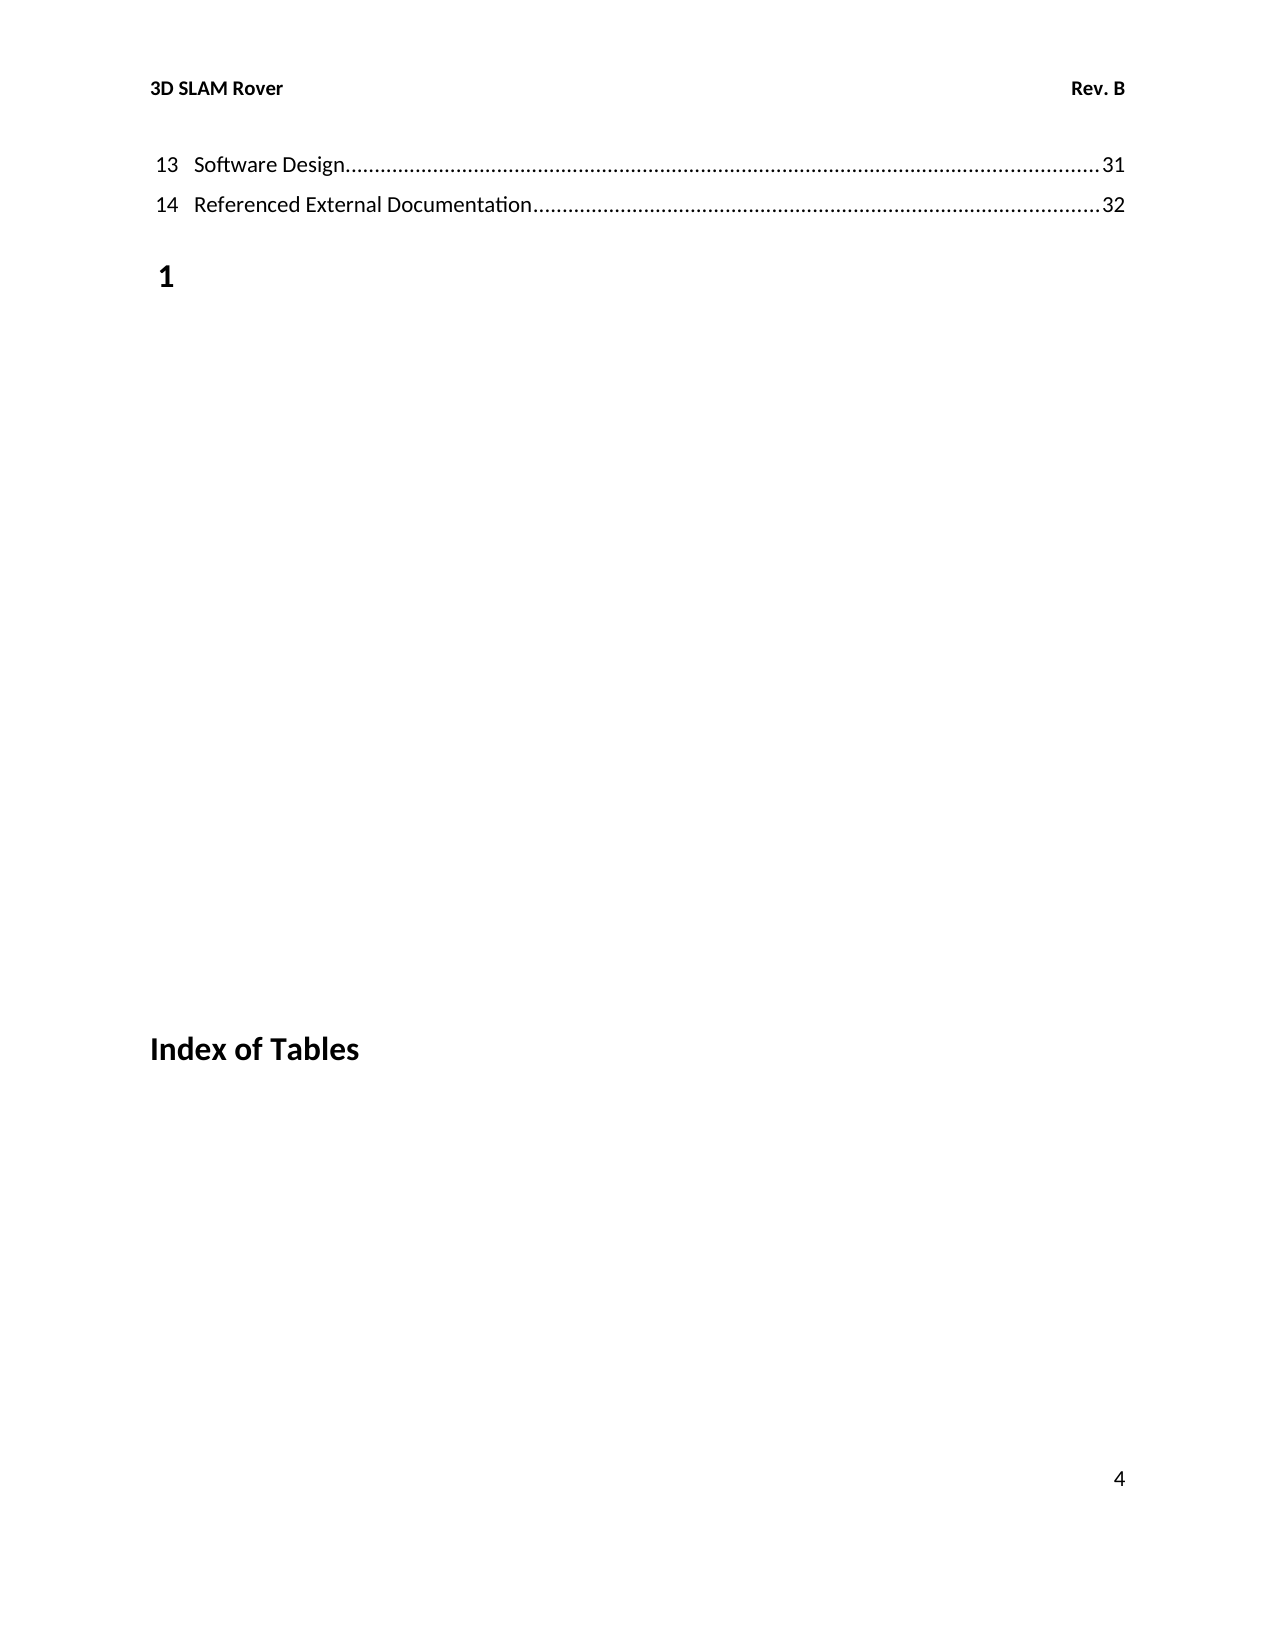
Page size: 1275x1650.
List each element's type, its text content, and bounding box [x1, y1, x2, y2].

text 14 Referenced External Documentation 32 [150, 190, 1125, 218]
text 13 Software Design 31 [150, 150, 1125, 178]
subtitle Index of Tables [150, 1028, 1125, 1069]
